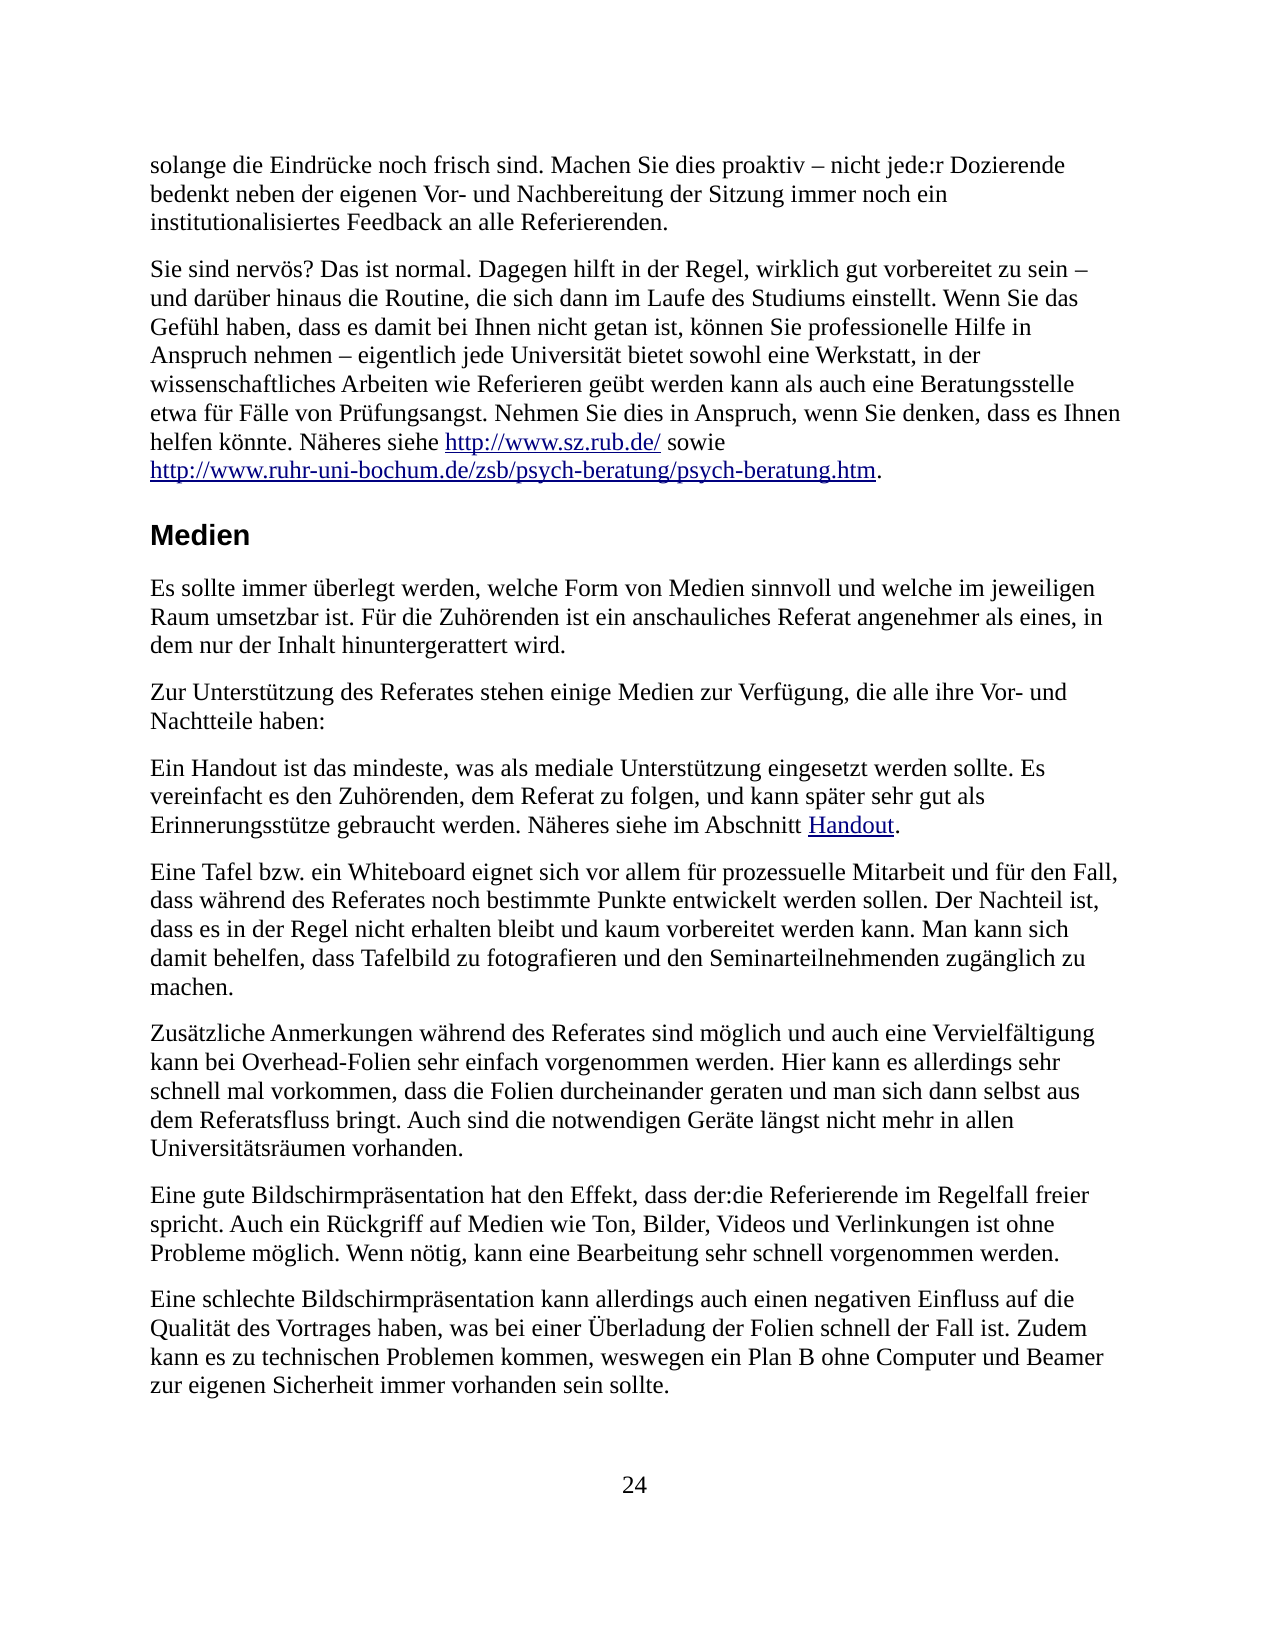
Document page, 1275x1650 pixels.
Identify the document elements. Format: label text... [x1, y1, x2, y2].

text Eine gute Bildschirmpräsentation hat den Effekt, dass der:die Referierende im Regelfall freier spricht. Auch ein Rückgriff auf Medien wie Ton, Bilder, Videos und Verlinkungen ist ohne Probleme möglich. Wenn nötig, kann eine Bearbeitung sehr schnell vorgenommen werden. [150, 1180, 1125, 1266]
text Ein Handout ist das mindeste, was als mediale Unterstützung eingesetzt werden sollte. Es vereinfacht es den Zuhörenden, dem Referat zu folgen, und kann später sehr gut als Erinnerungsstütze gebraucht werden. Näheres siehe im Abschnitt Handout. [150, 753, 1125, 839]
text Sie sind nervös? Das ist normal. Dagegen hilft in der Regel, wirklich gut vorbereitet zu sein – und darüber hinaus die Routine, die sich dann im Laufe des Studiums einstellt. Wenn Sie das Gefühl haben, dass es damit bei Ihnen nicht getan ist, können Sie professionelle Hilfe in Anspruch nehmen – eigentlich jede Universität bietet sowohl eine Werkstatt, in der wissenschaftliches Arbeiten wie Referieren geübt werden kann als auch eine Beratungsstelle etwa für Fälle von Prüfungsangst. Nehmen Sie dies in Anspruch, wenn Sie denken, dass es Ihnen helfen könnte. Näheres siehe http://www.sz.rub.de/ sowie http://www.ruhr-uni-bochum.de/zsb/psych-beratung/psych-beratung.htm. [150, 254, 1125, 484]
text Eine Tafel bzw. ein Whiteboard eignet sich vor allem für prozessuelle Mitarbeit und für den Fall, dass während des Referates noch bestimmte Punkte entwickelt werden sollen. Der Nachteil ist, dass es in der Regel nicht erhalten bleibt und kaum vorbereitet werden kann. Man kann sich damit behelfen, dass Tafelbild zu fotografieren und den Seminarteilnehmenden zugänglich zu machen. [150, 857, 1125, 1001]
text Zur Unterstützung des Referates stehen einige Medien zur Verfügung, die alle ihre Vor- und Nachtteile haben: [150, 677, 1125, 735]
subtitle Medien [150, 518, 1125, 552]
text Es sollte immer überlegt werden, welche Form von Medien sinnvoll und welche im jeweiligen Raum umsetzbar ist. Für die Zuhörenden ist ein anschauliches Referat angenehmer als eines, in dem nur der Inhalt hinuntergerattert wird. [150, 573, 1125, 659]
text solange die Eindrücke noch frisch sind. Machen Sie dies proaktiv – nicht jede:r Dozierende bedenkt neben der eigenen Vor- und Nachbereitung der Sitzung immer noch ein institutionalisiertes Feedback an alle Referierenden. [150, 150, 1125, 236]
text Zusätzliche Anmerkungen während des Referates sind möglich und auch eine Vervielfältigung kann bei Overhead-Folien sehr einfach vorgenommen werden. Hier kann es allerdings sehr schnell mal vorkommen, dass die Folien durcheinander geraten und man sich dann selbst aus dem Referatsfluss bringt. Auch sind die notwendigen Geräte längst nicht mehr in allen Universitätsräumen vorhanden. [150, 1018, 1125, 1162]
text Eine schlechte Bildschirmpräsentation kann allerdings auch einen negativen Einfluss auf die Qualität des Vortrages haben, was bei einer Überladung der Folien schnell der Fall ist. Zudem kann es zu technischen Problemen kommen, weswegen ein Plan B ohne Computer und Beamer zur eigenen Sicherheit immer vorhanden sein sollte. [150, 1284, 1125, 1399]
